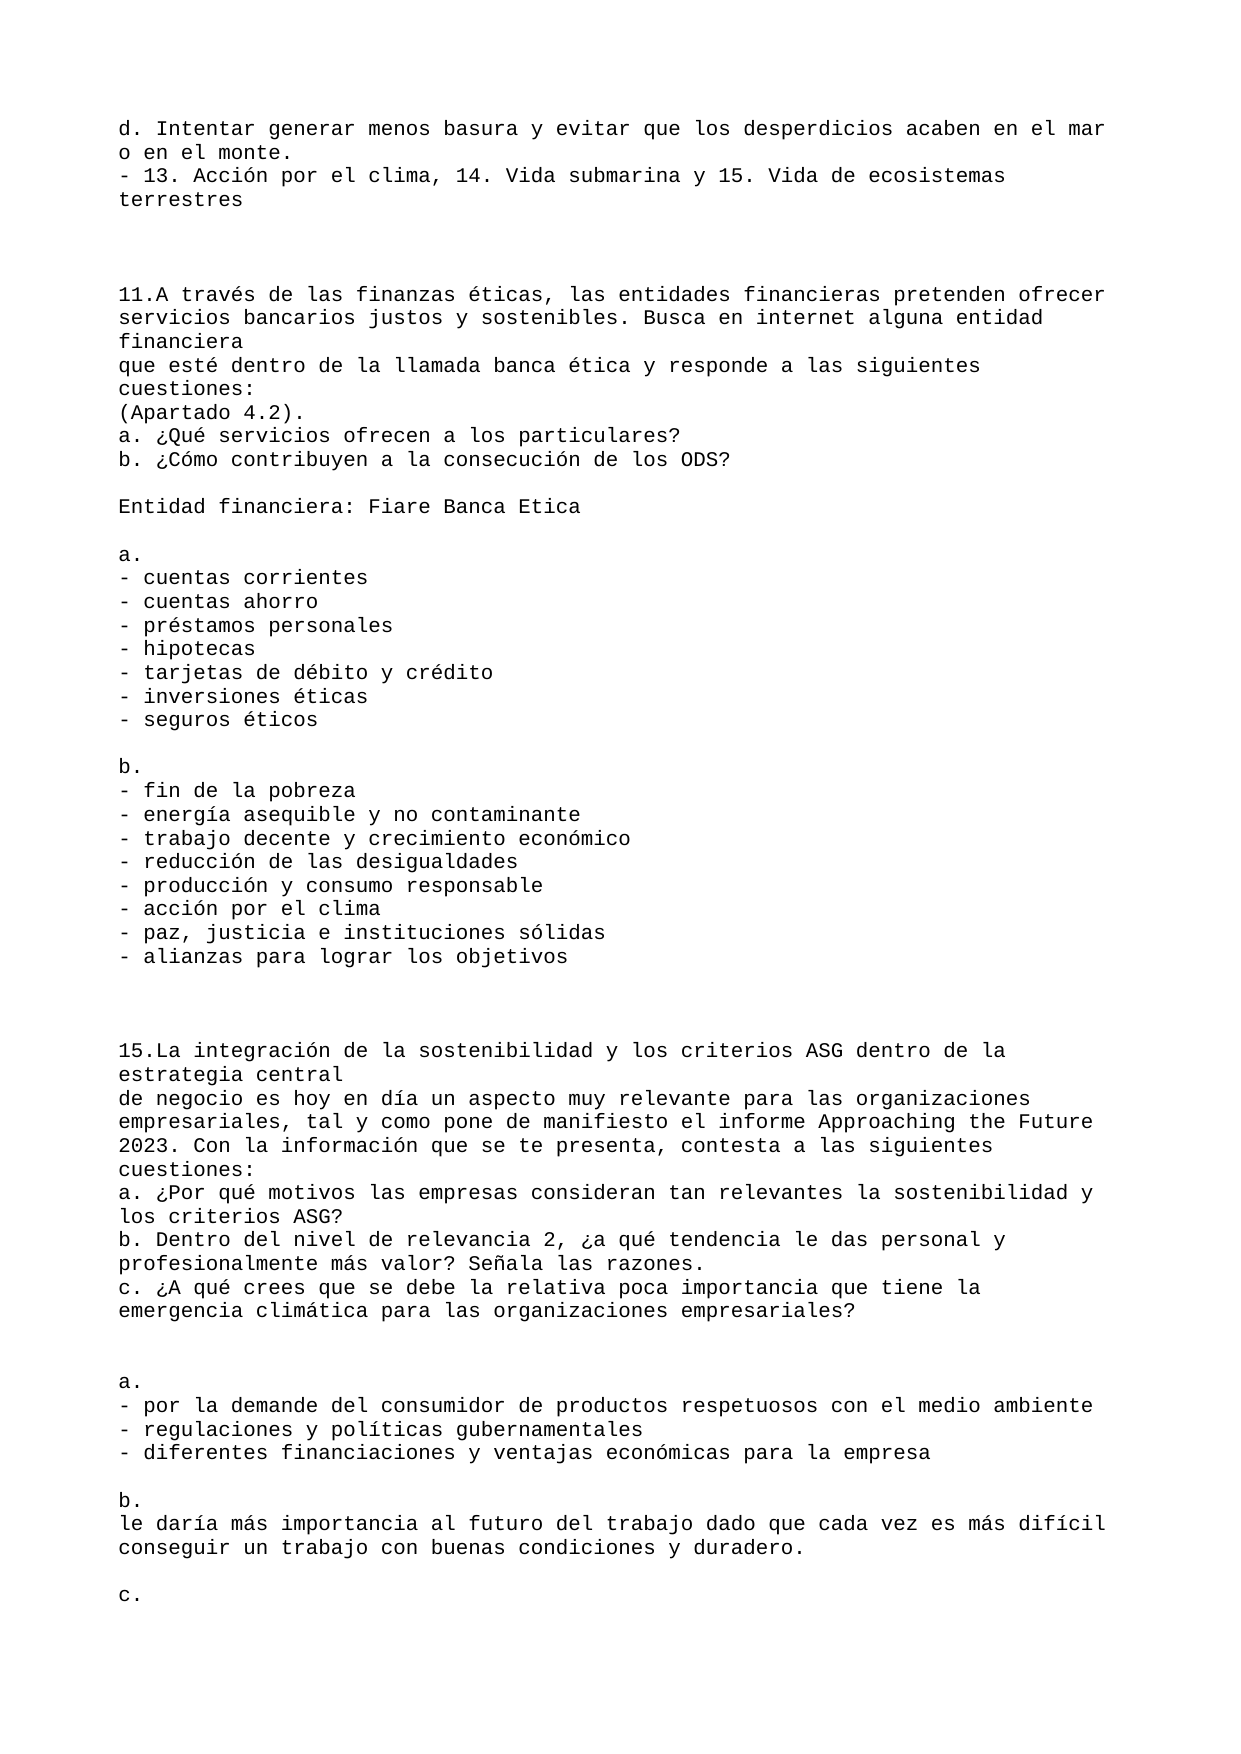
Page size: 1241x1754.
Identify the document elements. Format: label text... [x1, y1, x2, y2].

text empresariales, tal y como pone de manifiesto el informe Approaching the Future [118, 1111, 1122, 1135]
text (Apartado 4.2). [118, 402, 1122, 426]
text le daría más importancia al futuro del trabajo dado que cada vez es más difícil conseguir un trabajo con buenas condiciones y duradero. [118, 1513, 1122, 1561]
text que esté dentro de la llamada banca ética y responde a las siguientes cuestiones: [118, 354, 1122, 402]
text profesionalmente más valor? Señala las razones. [118, 1253, 1122, 1277]
text a. ¿Por qué motivos las empresas consideran tan relevantes la sostenibilidad y [118, 1182, 1122, 1206]
text c. ¿A qué crees que se debe la relativa poca importancia que tiene la [118, 1277, 1122, 1300]
text - inversiones éticas [118, 686, 1122, 709]
text - diferentes financiaciones y ventajas económicas para la empresa [118, 1442, 1122, 1466]
text - cuentas corrientes [118, 567, 1122, 591]
text b. [118, 757, 1122, 780]
text de negocio es hoy en día un aspecto muy relevante para las organizaciones [118, 1088, 1122, 1111]
text los criterios ASG? [118, 1206, 1122, 1229]
text emergencia climática para las organizaciones empresariales? [118, 1300, 1122, 1324]
text a. [118, 544, 1122, 567]
text - fin de la pobreza [118, 780, 1122, 804]
text - acción por el clima [118, 898, 1122, 922]
text d. Intentar generar menos basura y evitar que los desperdicios acaben en el mar o en el monte. [118, 118, 1122, 165]
text a. [118, 1371, 1122, 1395]
text - energía asequible y no contaminante [118, 804, 1122, 827]
text - préstamos personales [118, 615, 1122, 638]
text - hipotecas [118, 638, 1122, 662]
text - tarjetas de débito y crédito [118, 662, 1122, 686]
text 2023. Con la información que se te presenta, contesta a las siguientes cuestiones: [118, 1135, 1122, 1182]
text - cuentas ahorro [118, 591, 1122, 615]
text b. Dentro del nivel de relevancia 2, ¿a qué tendencia le das personal y [118, 1229, 1122, 1253]
text - alianzas para lograr los objetivos [118, 946, 1122, 969]
text - regulaciones y políticas gubernamentales [118, 1419, 1122, 1442]
text - trabajo decente y crecimiento económico [118, 827, 1122, 851]
text a. ¿Qué servicios ofrecen a los particulares? [118, 426, 1122, 449]
text b. ¿Cómo contribuyen a la consecución de los ODS? [118, 449, 1122, 473]
text - seguros éticos [118, 709, 1122, 733]
text 11.A través de las finanzas éticas, las entidades financieras pretenden ofrecer [118, 284, 1122, 307]
text - reducción de las desigualdades [118, 851, 1122, 875]
text servicios bancarios justos y sostenibles. Busca en internet alguna entidad financiera [118, 307, 1122, 354]
text - producción y consumo responsable [118, 875, 1122, 898]
text c. [118, 1584, 1122, 1608]
text b. [118, 1489, 1122, 1513]
text - 13. Acción por el clima, 14. Vida submarina y 15. Vida de ecosistemas terrestres [118, 165, 1122, 213]
text Entidad financiera: Fiare Banca Etica [118, 496, 1122, 520]
text - por la demande del consumidor de productos respetuosos con el medio ambiente [118, 1395, 1122, 1419]
text - paz, justicia e instituciones sólidas [118, 922, 1122, 946]
text 15.La integración de la sostenibilidad y los criterios ASG dentro de la estrategia central [118, 1040, 1122, 1088]
